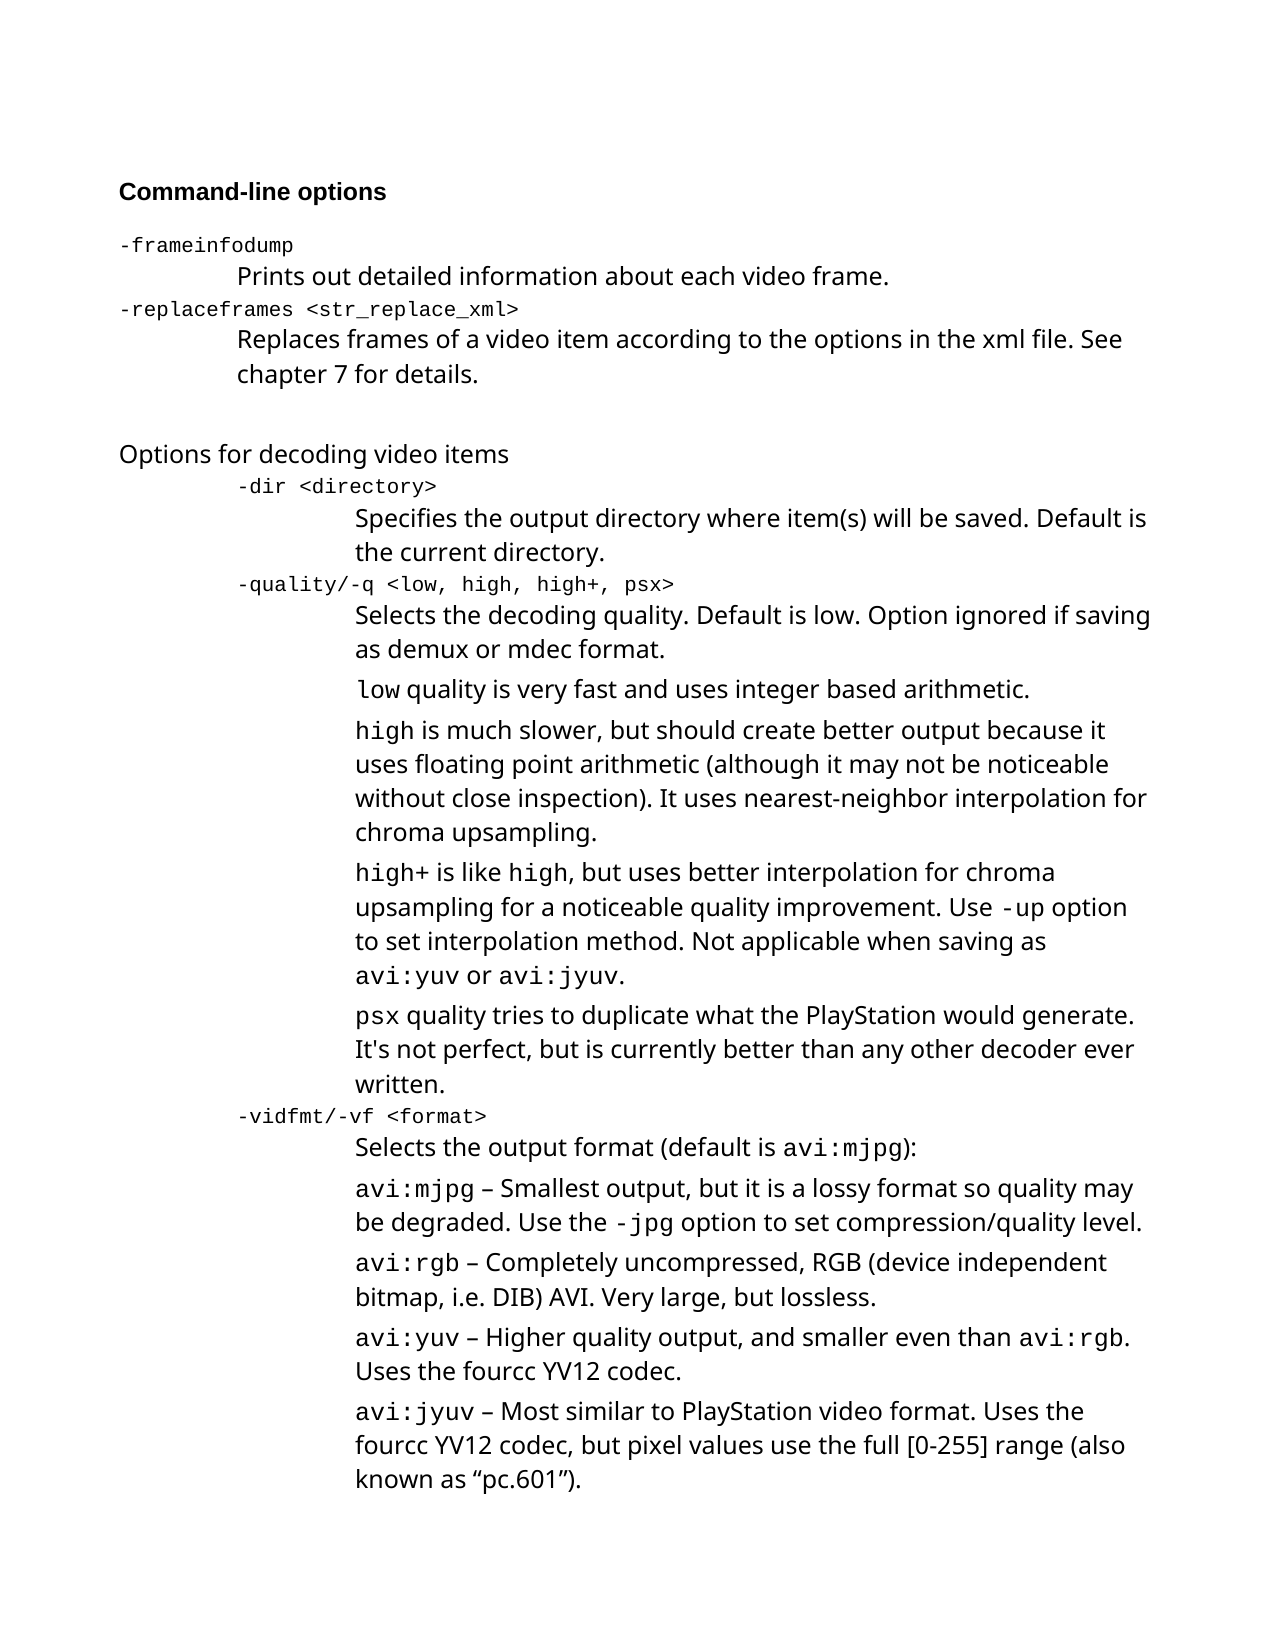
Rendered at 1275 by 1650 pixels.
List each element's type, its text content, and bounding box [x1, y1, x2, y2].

text -replaceframes <str_replace_xml> [118, 298, 1156, 322]
text avi:rgb – Completely uncompressed, RGB (device independent bitmap, i.e. DIB) AVI. Very large, but lossless. [355, 1245, 1156, 1313]
text avi:jyuv – Most similar to PlayStation video format. Uses the fourcc YV12 codec, but pixel values use the full [0-255] range (also known as “pc.601”). [355, 1394, 1156, 1496]
text Replaces frames of a video item according to the options in the xml file. See chapter 7 for details. [237, 322, 1156, 390]
text Selects the output format (default is avi:mjpg): [355, 1130, 1156, 1164]
text -quality/-q <low, high, high+, psx> [237, 574, 1156, 598]
subtitle Command-line options [118, 177, 1156, 205]
text Selects the decoding quality. Default is low. Option ignored if saving as demux or mdec format. [355, 598, 1156, 666]
text high+ is like high, but uses better interpolation for chroma upsampling for a noticeable quality improvement. Use -up option to set interpolation method. Not applicable when saving as avi:yuv or avi:jyuv. [355, 855, 1156, 992]
text -vidfmt/-vf <format> [237, 1106, 1156, 1130]
text -frameinfodump [118, 235, 1156, 258]
text -dir <directory> [237, 477, 1156, 500]
text high is much slower, but should create better output because it uses floating point arithmetic (although it may not be noticeable without close inspection). It uses nearest-neighbor interpolation for chroma upsampling. [355, 712, 1156, 849]
text Prints out detailed information about each video frame. [237, 258, 1156, 292]
text low quality is very fast and uses integer based arithmetic. [355, 672, 1156, 706]
text Options for decoding video items [118, 436, 1156, 471]
text avi:yuv – Higher quality output, and smaller even than avi:rgb. Uses the fourcc YV12 codec. [355, 1319, 1156, 1388]
text Specifies the output directory where item(s) will be saved. Default is the current directory. [355, 500, 1156, 568]
text psx quality tries to duplicate what the PlayStation would generate. It's not perfect, but is currently better than any other decoder ever written. [355, 998, 1156, 1100]
text avi:mjpg – Smallest output, but it is a lossy format so quality may be degraded. Use the -jpg option to set compression/quality level. [355, 1170, 1156, 1239]
